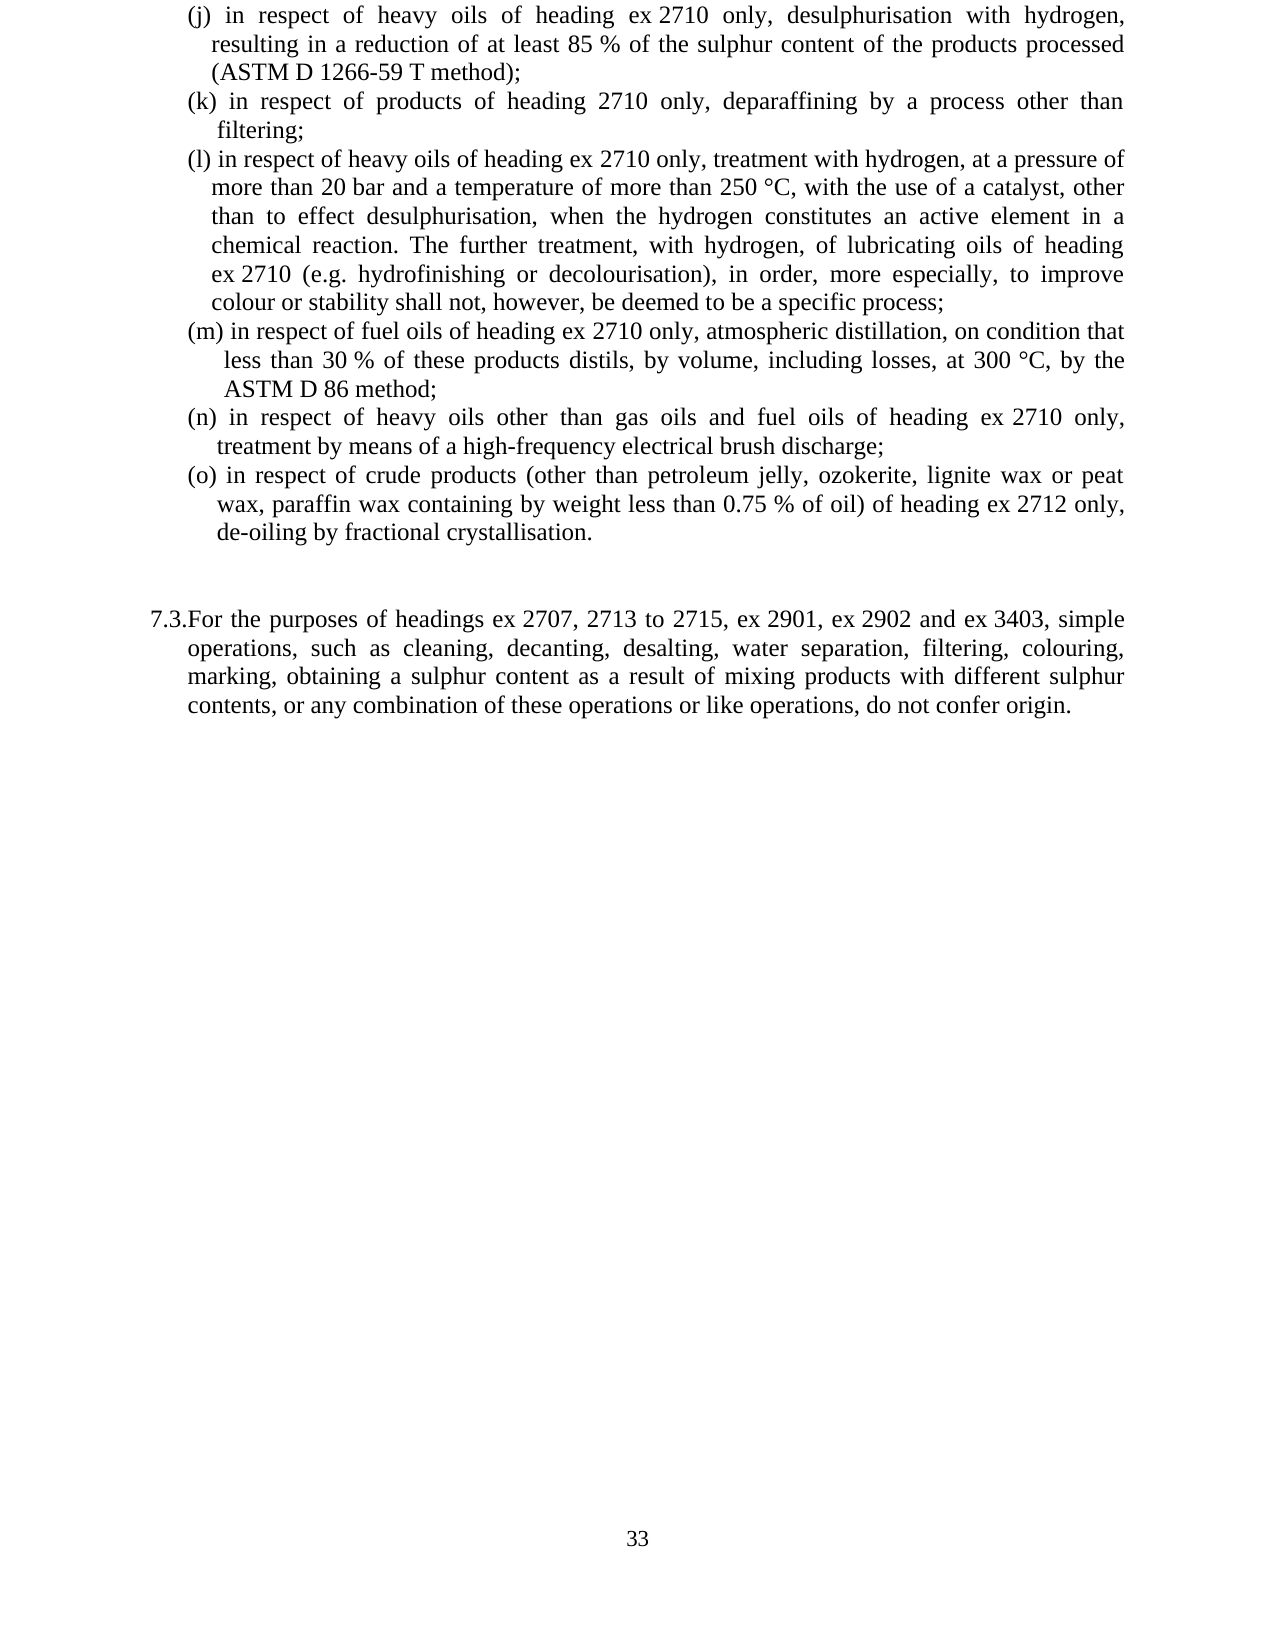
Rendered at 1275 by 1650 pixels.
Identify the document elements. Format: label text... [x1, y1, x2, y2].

table_header 7.2. [150, 0, 187, 604]
table_header (k) [188, 86, 217, 144]
table_header in respect of fuel oils of heading ex 2710 only, atmospheric distillation, on condition that less than 30 % of these products distils, by volume, including losses, at 300 °C, by the ASTM D 86 method; [224, 316, 1125, 402]
table_header in respect of heavy oils of heading ex 2710 only, desulphurisation with hydrogen, resulting in a reduction of at least 85 % of the sulphur content of the products processed (ASTM D 1266-59 T method); [211, 0, 1125, 86]
table_header in respect of heavy oils of heading ex 2710 only, treatment with hydrogen, at a pressure of more than 20 bar and a temperature of more than 250 °C, with the use of a catalyst, other than to effect desulphurisation, when the hydrogen constitutes an active element in a chemical reaction. The further treatment, with hydrogen, of lubricating oils of heading ex 2710 (e.g. hydrofinishing or decolourisation), in order, more especially, to improve colour or stability shall not, however, be deemed to be a specific process; [211, 144, 1125, 316]
table_header (m) [188, 316, 224, 402]
table_header (j) [188, 0, 211, 86]
table_header (n) [188, 403, 217, 460]
table_header in respect of crude products (other than petroleum jelly, ozokerite, lignite wax or peat wax, paraffin wax containing by weight less than 0.75 % of oil) of heading ex 2712 only, de-oiling by fractional crystallisation. [217, 460, 1125, 604]
table_header in respect of heavy oils other than gas oils and fuel oils of heading ex 2710 only, treatment by means of a high-frequency electrical brush discharge; [217, 403, 1125, 460]
table_header For the purposes of headings ex 2707, 2713 to 2715, ex 2901, ex 2902 and ex 3403, simple operations, such as cleaning, decanting, desalting, water separation, filtering, colouring, marking, obtaining a sulphur content as a result of mixing products with different sulphur contents, or any combination of these operations or like operations, do not confer origin. [188, 604, 1125, 719]
table_header in respect of products of heading 2710 only, deparaffining by a process other than filtering; [217, 86, 1125, 144]
table_header 7.3. [150, 604, 187, 719]
table_header (l) [188, 144, 211, 316]
table_header (o) [188, 460, 217, 604]
